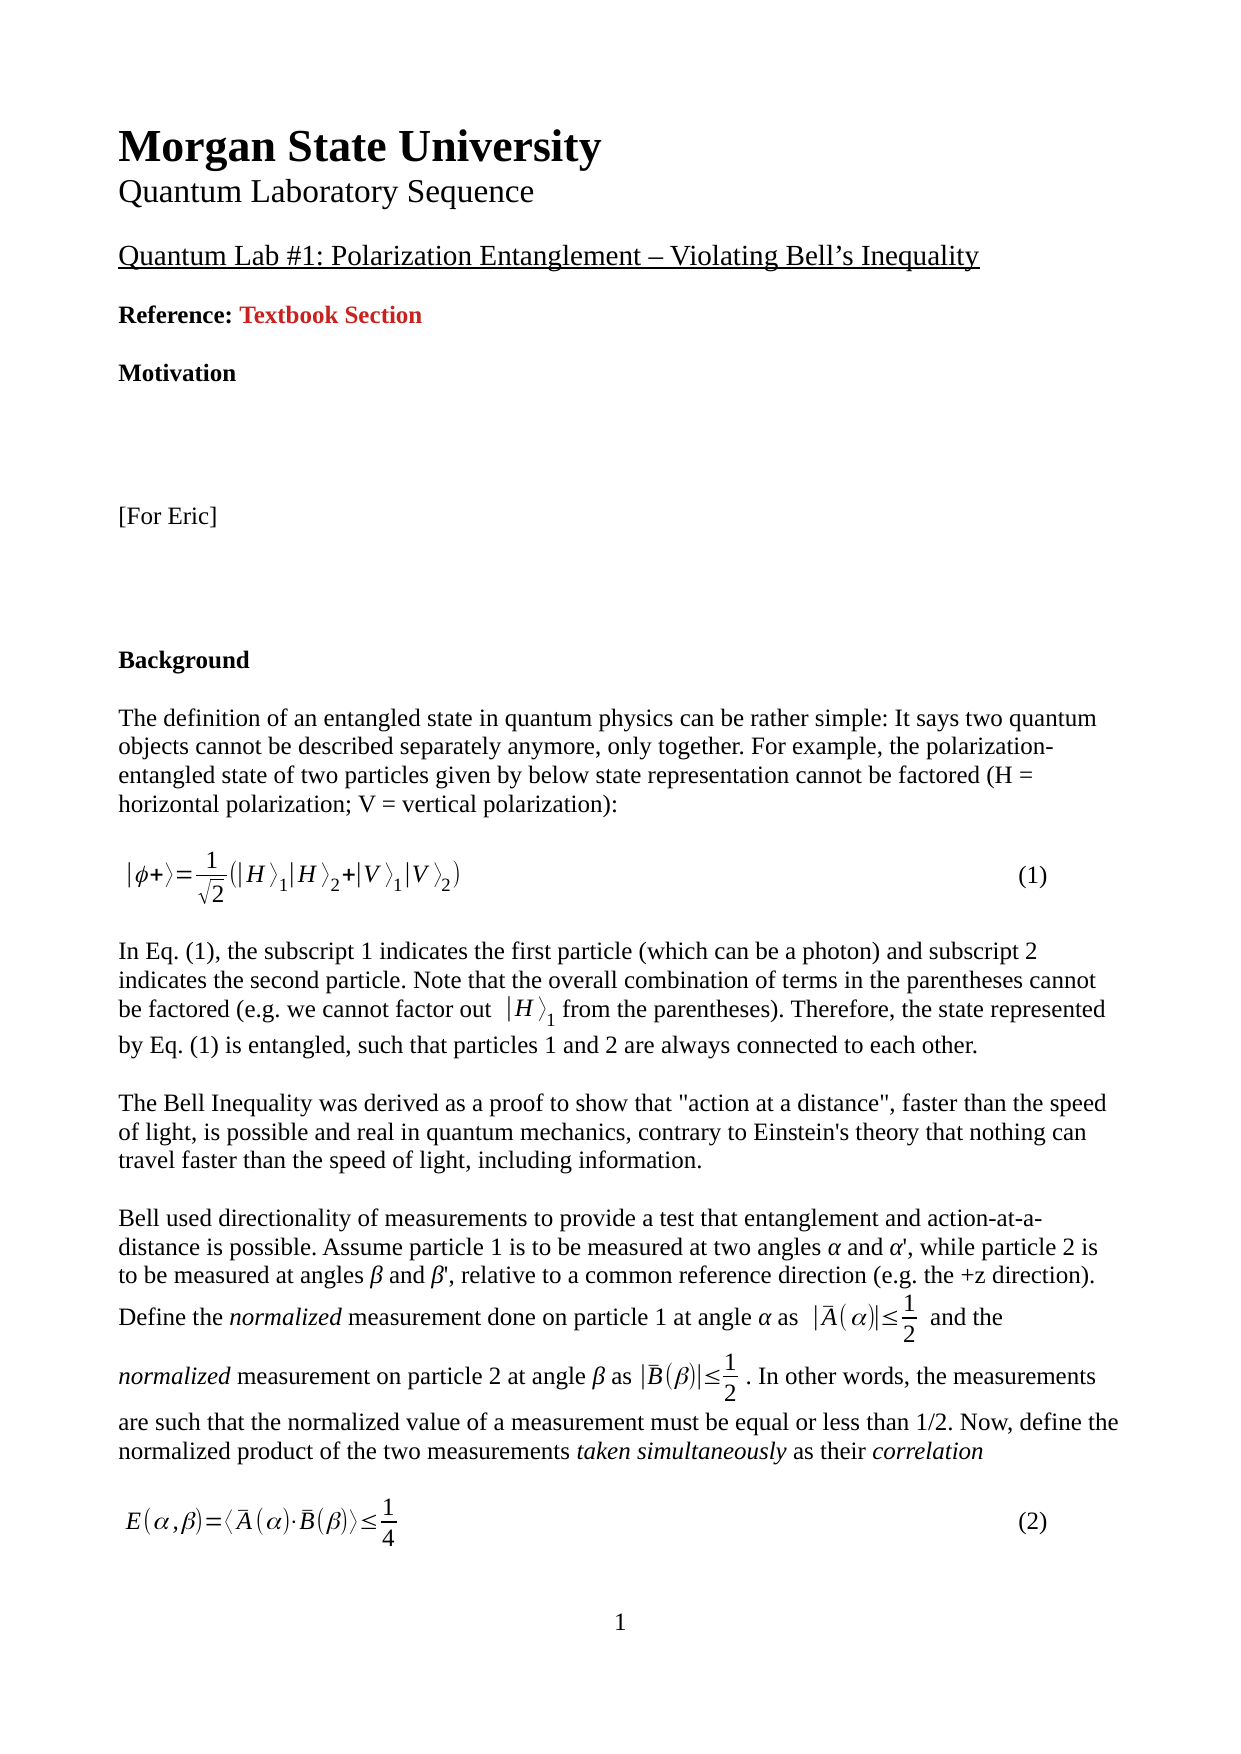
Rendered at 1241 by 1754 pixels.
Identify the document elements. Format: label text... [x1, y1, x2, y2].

text Background [118, 645, 1122, 674]
text Reference: Textbook Section [118, 300, 1122, 329]
text Quantum Lab #1: Polarization Entanglement – Violating Bell’s Inequality [118, 238, 1122, 271]
text Morgan State University [118, 118, 1122, 171]
text Motivation [118, 358, 1122, 386]
text (2) [118, 1493, 1122, 1552]
text (1) [118, 846, 1122, 907]
text Bell used directionality of measurements to provide a test that entanglement and action-at-a-distance is possible. Assume particle 1 is to be measured at two angles α and α', while particle 2 is to be measured at angles β and β', relative to a common reference direction (e.g. the +z direction). Define the normalized measurement done on particle 1 at angle α as and the normalized measurement on particle 2 at angle β as. In other words, the measurements are such that the normalized value of a measurement must be equal or less than 1/2. Now, define the normalized product of the two measurements taken simultaneously as their correlation [118, 1203, 1122, 1464]
text [For Eric] [118, 501, 1122, 530]
text The Bell Inequality was derived as a proof to show that "action at a distance", faster than the speed of light, is possible and real in quantum mechanics, contrary to Einstein's theory that nothing can travel faster than the speed of light, including information. [118, 1088, 1122, 1174]
text In Eq. (1), the subscript 1 indicates the first particle (which can be a photon) and subscript 2 indicates the second particle. Note that the overall combination of terms in the parentheses cannot be factored (e.g. we cannot factor out from the parentheses). Therefore, the state represented by Eq. (1) is entangled, such that particles 1 and 2 are always connected to each other. [118, 936, 1122, 1059]
text The definition of an entangled state in quantum physics can be rather simple: It says two quantum objects cannot be described separately anymore, only together. For example, the polarization-entangled state of two particles given by below state representation cannot be factored (H = horizontal polarization; V = vertical polarization): [118, 703, 1122, 818]
text Quantum Laboratory Sequence [118, 171, 1122, 209]
